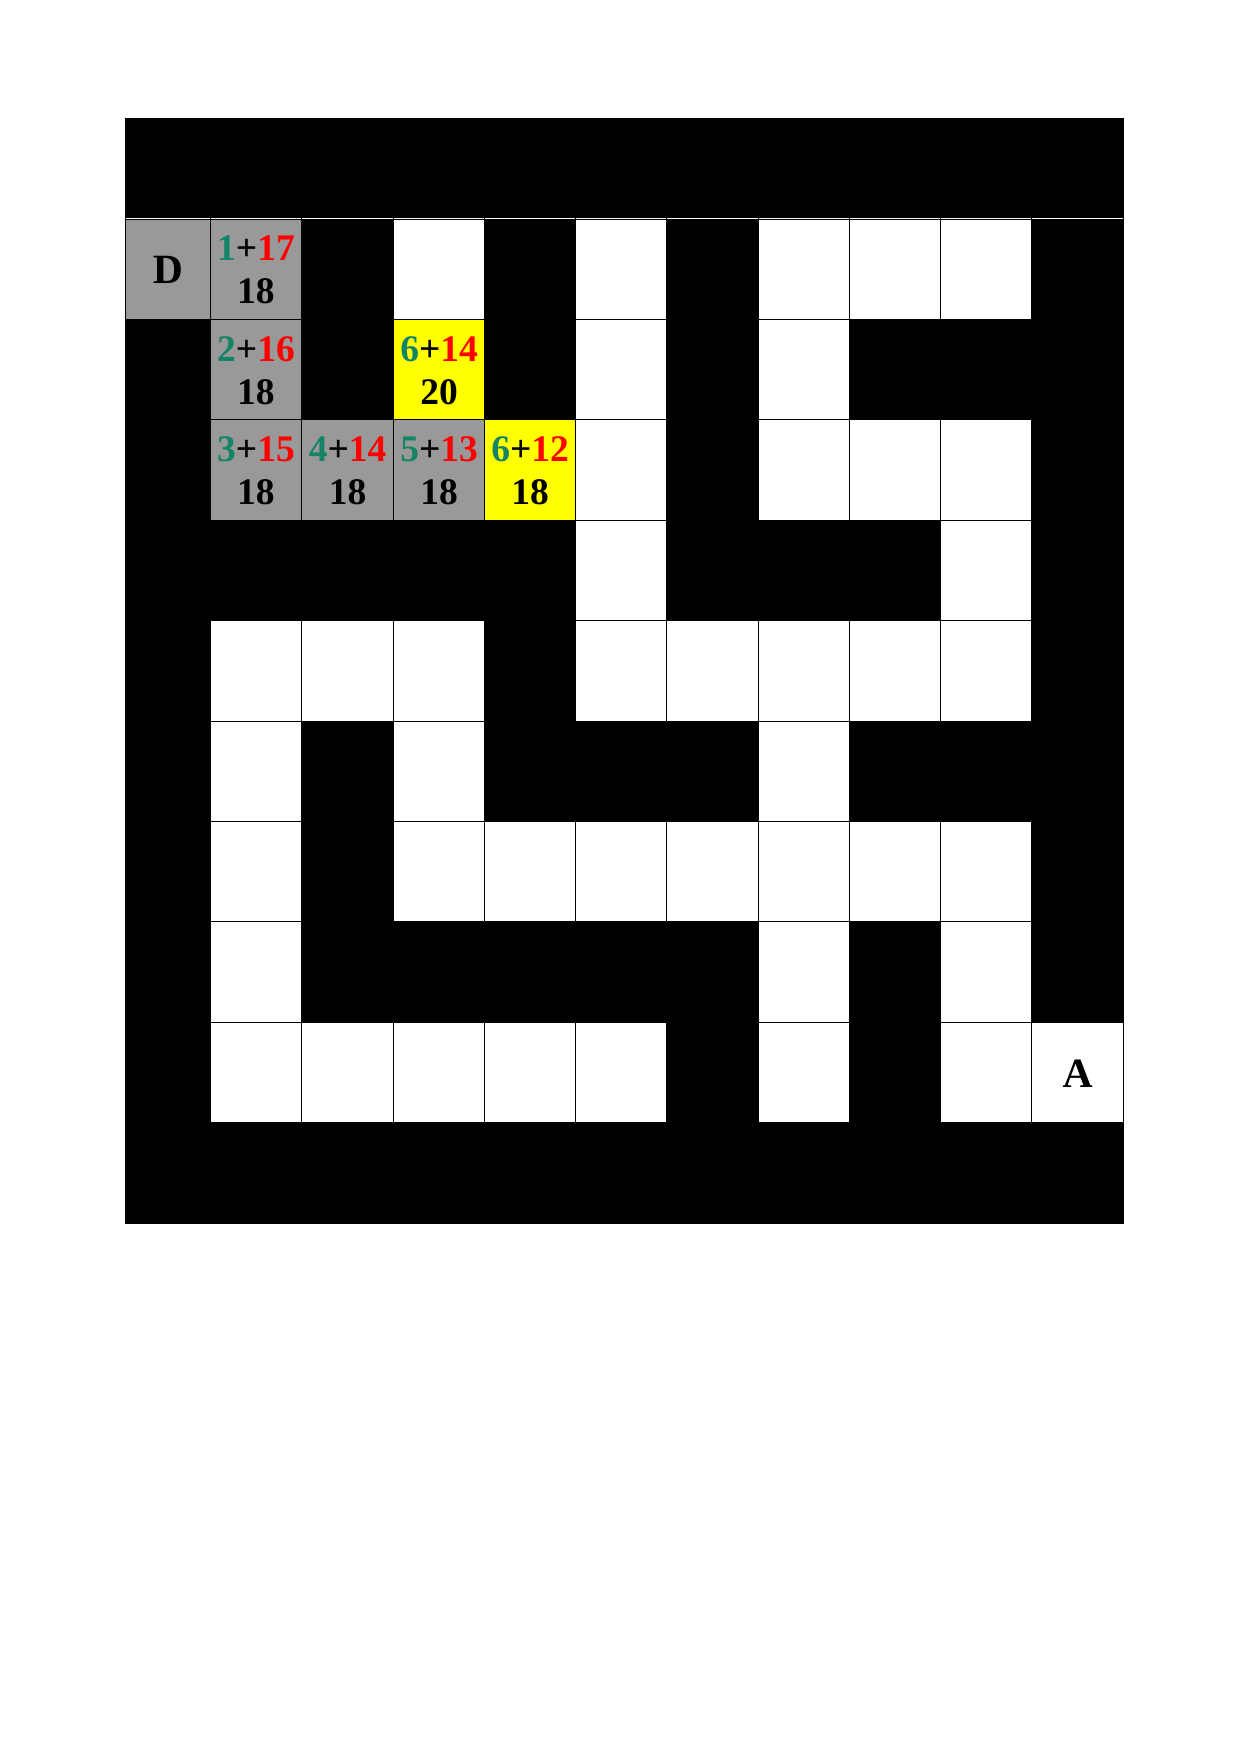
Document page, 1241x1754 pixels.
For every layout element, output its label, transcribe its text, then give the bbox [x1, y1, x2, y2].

table_cell [850, 822, 940, 921]
table_cell [941, 1123, 1031, 1223]
table_header [126, 119, 210, 218]
table_cell [941, 320, 1031, 419]
table_cell [850, 220, 940, 319]
table_cell [1032, 621, 1123, 721]
table_cell [850, 621, 940, 721]
table_cell [485, 621, 575, 721]
table_cell [126, 621, 210, 721]
table_cell [850, 922, 940, 1022]
table_cell [1032, 922, 1123, 1022]
table_cell [941, 220, 1031, 319]
table_cell [302, 822, 393, 921]
table_cell [485, 922, 575, 1022]
table_cell [759, 1123, 849, 1223]
table_cell 6+12 18 [485, 420, 575, 520]
table_cell [485, 320, 575, 419]
table_cell [211, 822, 301, 921]
table_cell [1032, 220, 1123, 319]
table_cell A [1032, 1023, 1123, 1122]
table_cell [126, 521, 210, 620]
table_cell [667, 722, 758, 821]
table_header [667, 119, 758, 218]
table_cell [302, 621, 393, 721]
table_cell [759, 521, 849, 620]
table_cell [576, 320, 666, 419]
table_cell [485, 1023, 575, 1122]
table_cell [211, 621, 301, 721]
table_cell [126, 922, 210, 1022]
table_cell [941, 1023, 1031, 1122]
table_cell [667, 420, 758, 520]
table_cell [667, 521, 758, 620]
table_header [1032, 119, 1123, 218]
table_cell [576, 822, 666, 921]
table_cell [126, 320, 210, 419]
table_header [302, 119, 393, 218]
table_cell [1032, 822, 1123, 921]
table_cell [941, 722, 1031, 821]
table_cell [126, 1123, 210, 1223]
table_cell [850, 420, 940, 520]
table_cell [667, 320, 758, 419]
table_cell 6+14 20 [394, 320, 484, 419]
table_cell [850, 320, 940, 419]
table_cell [126, 420, 210, 520]
table_cell D [126, 220, 210, 319]
table_cell [941, 521, 1031, 620]
table_cell [211, 1023, 301, 1122]
table_cell [576, 621, 666, 721]
table_cell [394, 1023, 484, 1122]
table_cell 3+15 18 [211, 420, 301, 520]
table_cell [941, 922, 1031, 1022]
table_header [576, 119, 666, 218]
table_cell [1032, 722, 1123, 821]
table_cell [211, 722, 301, 821]
table_cell [302, 722, 393, 821]
table_header [394, 119, 484, 218]
table_cell [394, 1123, 484, 1223]
table_cell [759, 420, 849, 520]
table_cell [667, 922, 758, 1022]
table_cell [759, 822, 849, 921]
table_cell [667, 220, 758, 319]
table_cell [576, 722, 666, 821]
table_cell [667, 1123, 758, 1223]
table_cell [667, 822, 758, 921]
table_cell [850, 1023, 940, 1122]
table_cell [850, 722, 940, 821]
table_cell [576, 521, 666, 620]
table_cell [394, 621, 484, 721]
table_header [941, 119, 1031, 218]
table_cell [576, 420, 666, 520]
table_cell [485, 1123, 575, 1223]
table_cell [302, 521, 393, 620]
table_cell [759, 922, 849, 1022]
table_header [850, 119, 940, 218]
table_cell [1032, 420, 1123, 520]
table_cell [302, 1023, 393, 1122]
table_cell [126, 722, 210, 821]
table_cell [759, 220, 849, 319]
table_cell [667, 1023, 758, 1122]
table_cell [211, 521, 301, 620]
table_header [759, 119, 849, 218]
table_cell 5+13 18 [394, 420, 484, 520]
table_cell 4+14 18 [302, 420, 393, 520]
table_cell [211, 1123, 301, 1223]
table_cell [759, 722, 849, 821]
table_cell [941, 420, 1031, 520]
table_cell [485, 822, 575, 921]
table_cell [759, 320, 849, 419]
table_cell [485, 722, 575, 821]
table_cell [211, 922, 301, 1022]
table_cell [394, 220, 484, 319]
table_cell [302, 1123, 393, 1223]
table_cell [302, 220, 393, 319]
table_cell [576, 220, 666, 319]
table_cell [485, 220, 575, 319]
table_cell [850, 1123, 940, 1223]
table_cell [302, 320, 393, 419]
table_cell [576, 922, 666, 1022]
table_cell 1+17 18 [211, 220, 301, 319]
table_cell [394, 822, 484, 921]
table_cell [941, 822, 1031, 921]
table_cell [302, 922, 393, 1022]
table_cell 2+16 18 [211, 320, 301, 419]
table_cell [850, 521, 940, 620]
table_cell [576, 1123, 666, 1223]
table_cell [485, 521, 575, 620]
table_header [211, 119, 301, 218]
table_cell [667, 621, 758, 721]
table_cell [759, 621, 849, 721]
table_cell [394, 521, 484, 620]
table_cell [126, 822, 210, 921]
table_cell [941, 621, 1031, 721]
table_cell [1032, 320, 1123, 419]
table_cell [394, 922, 484, 1022]
table_cell [126, 1023, 210, 1122]
table_cell [394, 722, 484, 821]
table_header [485, 119, 575, 218]
table_cell [576, 1023, 666, 1122]
table_cell [1032, 1123, 1123, 1223]
table_cell [759, 1023, 849, 1122]
table_cell [1032, 521, 1123, 620]
